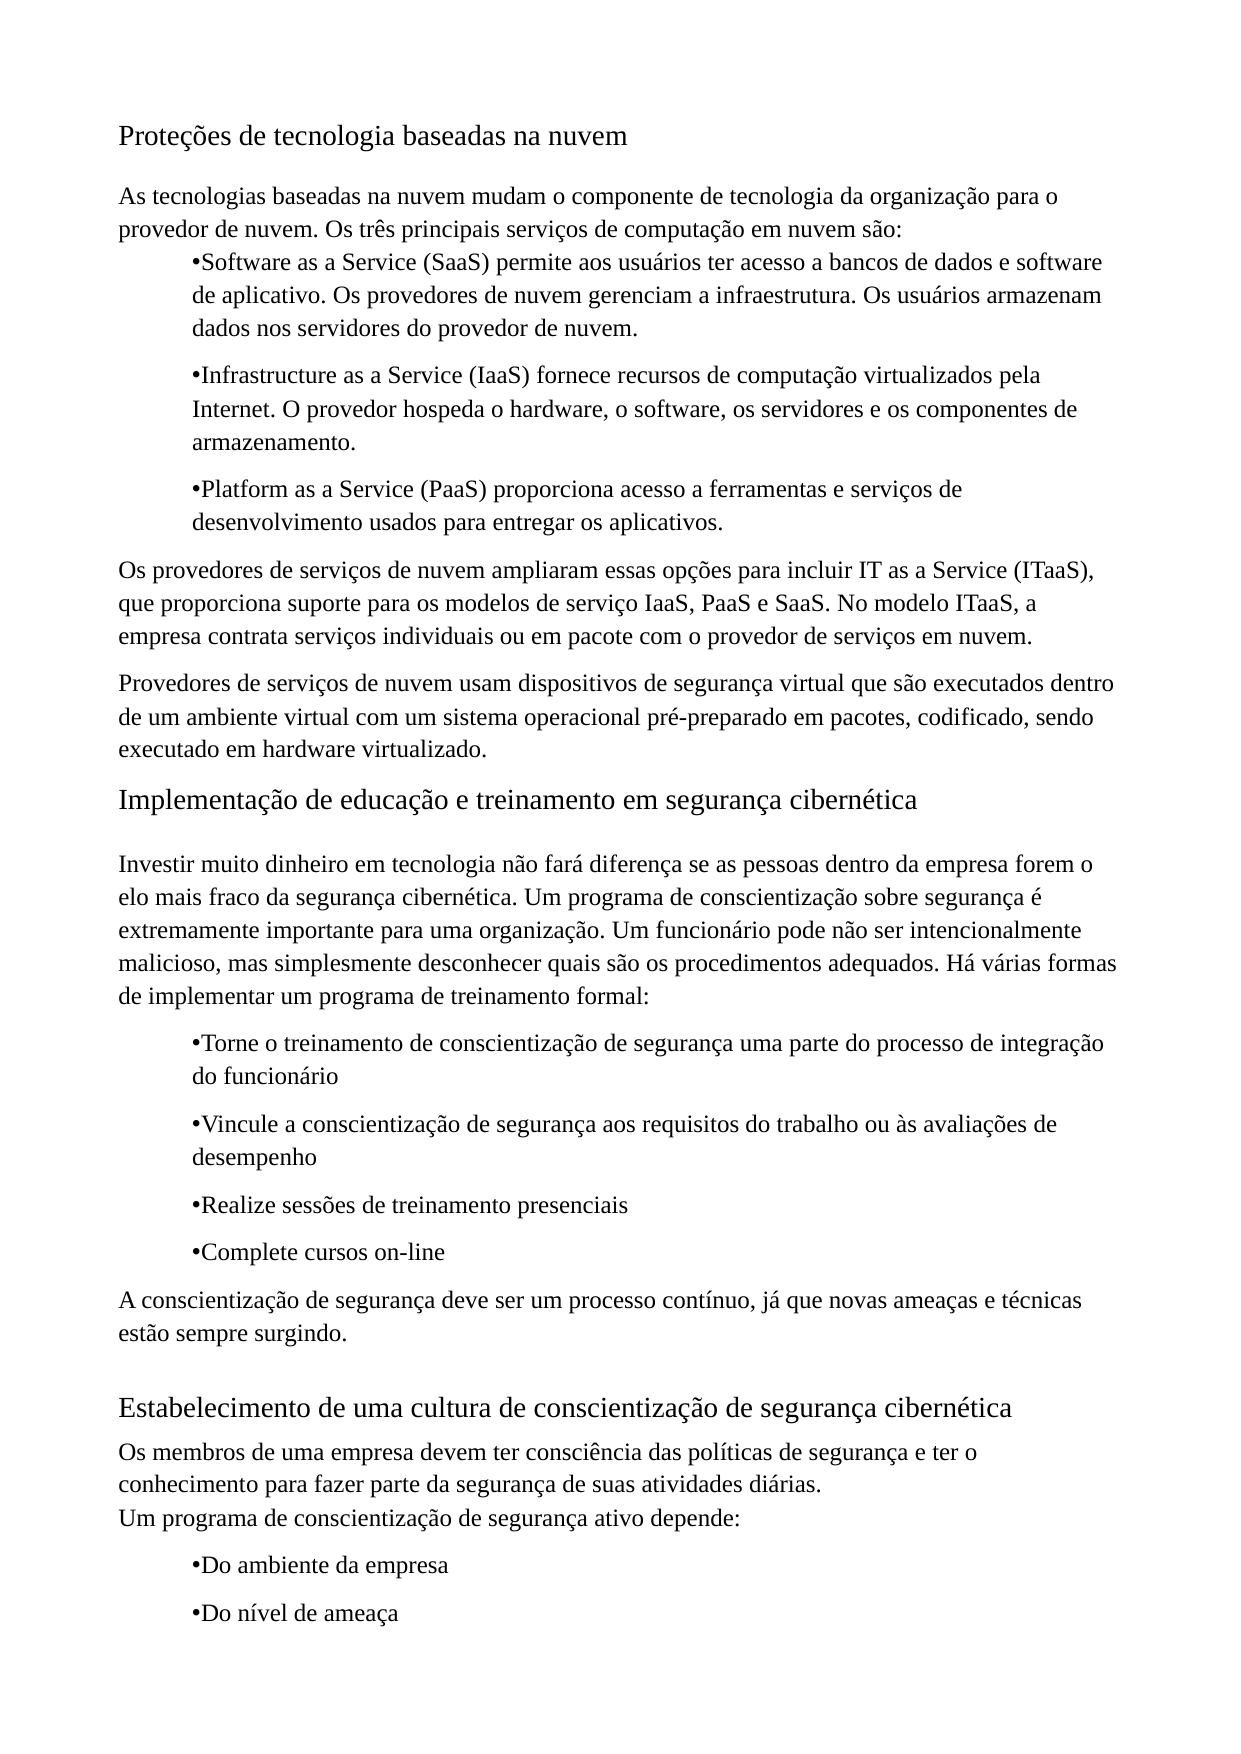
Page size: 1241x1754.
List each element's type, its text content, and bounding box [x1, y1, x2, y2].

text As tecnologias baseadas na nuvem mudam o componente de tecnologia da organização para o provedor de nuvem. Os três principais serviços de computação em nuvem são: [118, 181, 1122, 243]
subtitle Proteções de tecnologia baseadas na nuvem [118, 118, 1122, 152]
list Software as a Service (SaaS) permite aos usuários ter acesso a bancos de dados e software de aplicativo. Os provedores de nuvem gerenciam a infraestrutura. Os usuários armazenam dados nos servidores do provedor de nuvem. [118, 247, 1122, 342]
subtitle Estabelecimento de uma cultura de conscientização de segurança cibernética [118, 1391, 1122, 1424]
text Provedores de serviços de nuvem usam dispositivos de segurança virtual que são executados dentro de um ambiente virtual com um sistema operacional pré-preparado em pacotes, codificado, sendo executado em hardware virtualizado. [118, 668, 1122, 763]
list Vincule a conscientização de segurança aos requisitos do trabalho ou às avaliações de desempenho [118, 1109, 1122, 1171]
list Do ambiente da empresa [118, 1550, 1122, 1579]
list Torne o treinamento de conscientização de segurança uma parte do processo de integração do funcionário [118, 1028, 1122, 1090]
text Investir muito dinheiro em tecnologia não fará diferença se as pessoas dentro da empresa forem o elo mais fraco da segurança cibernética. Um programa de conscientização sobre segurança é extremamente importante para uma organização. Um funcionário pode não ser intencionalmente malicioso, mas simplesmente desconhecer quais são os procedimentos adequados. Há várias formas de implementar um programa de treinamento formal: [118, 849, 1122, 1009]
text A conscientização de segurança deve ser um processo contínuo, já que novas ameaças e técnicas estão sempre surgindo. [118, 1285, 1122, 1347]
list Realize sessões de treinamento presenciais [118, 1190, 1122, 1218]
list Complete cursos on-line [118, 1237, 1122, 1266]
text Os provedores de serviços de nuvem ampliaram essas opções para incluir IT as a Service (ITaaS), que proporciona suporte para os modelos de serviço IaaS, PaaS e SaaS. No modelo ITaaS, a empresa contrata serviços individuais ou em pacote com o provedor de serviços em nuvem. [118, 555, 1122, 650]
subtitle Implementação de educação e treinamento em segurança cibernética [118, 782, 1122, 816]
text Um programa de conscientização de segurança ativo depende: [118, 1503, 1122, 1531]
list Infrastructure as a Service (IaaS) fornece recursos de computação virtualizados pela Internet. O provedor hospeda o hardware, o software, os servidores e os componentes de armazenamento. [118, 361, 1122, 455]
list Platform as a Service (PaaS) proporciona acesso a ferramentas e serviços de desenvolvimento usados para entregar os aplicativos. [118, 474, 1122, 536]
list Do nível de ameaça [118, 1598, 1122, 1627]
text Os membros de uma empresa devem ter consciência das políticas de segurança e ter o conhecimento para fazer parte da segurança de suas atividades diárias. [118, 1437, 1122, 1498]
